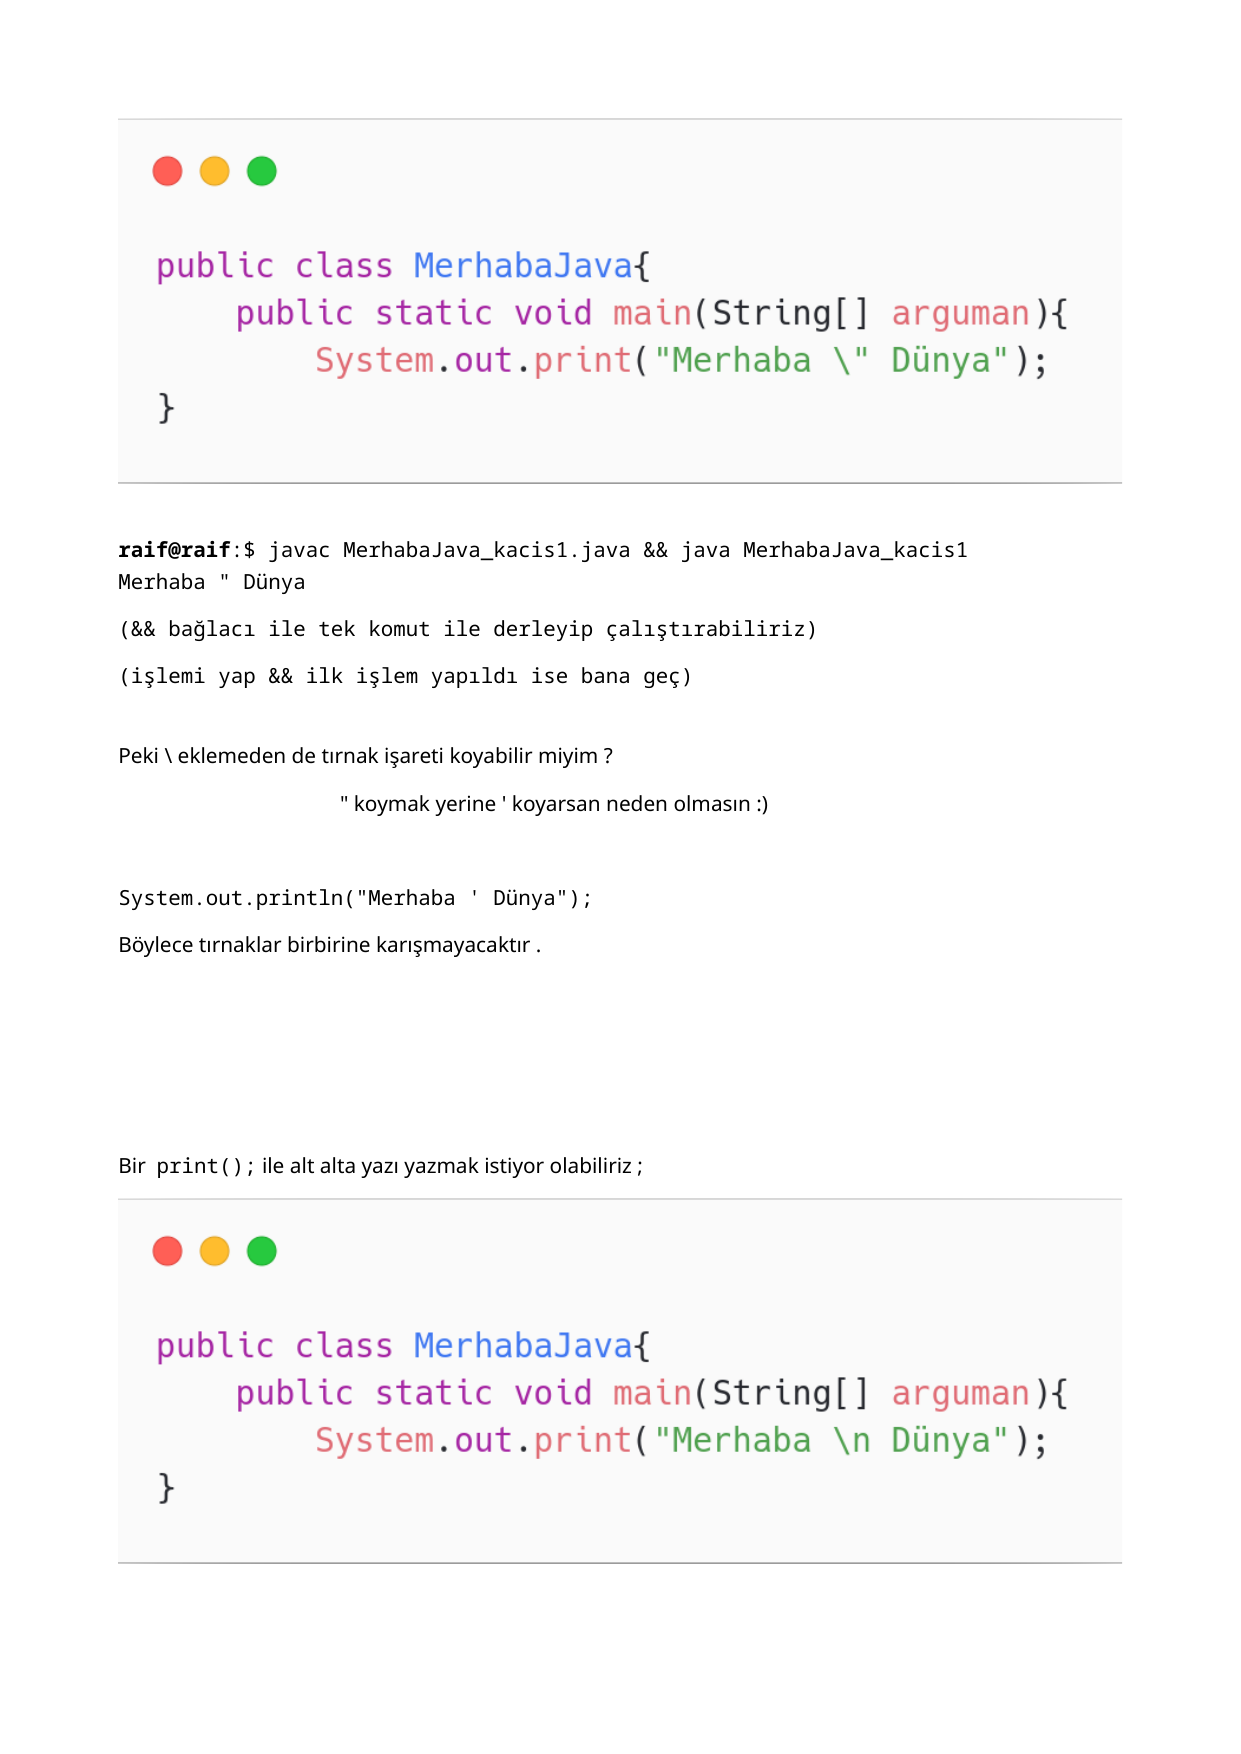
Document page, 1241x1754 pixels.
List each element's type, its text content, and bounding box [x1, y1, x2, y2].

text raif@raif:$ javac MerhabaJava_kacis1.java && java MerhabaJava_kacis1 Merhaba " Dünya [118, 535, 1122, 596]
text Böylece tırnaklar birbirine karışmayacaktır . [118, 930, 1122, 991]
text Peki \ eklemeden de tırnak işareti koyabilir miyim ? [118, 741, 1122, 770]
text Bir print(); ile alt alta yazı yazmak istiyor olabiliriz ; [118, 1152, 1122, 1180]
text " koymak yerine ' koyarsan neden olmasın :) [118, 789, 1122, 817]
picture [118, 118, 1123, 484]
text (işlemi yap && ilk işlem yapıldı ise bana geç) [118, 662, 1122, 723]
picture [118, 1198, 1123, 1564]
text (&& bağlacı ile tek komut ile derleyip çalıştırabiliriz) [118, 614, 1122, 643]
text System.out.println("Merhaba ' Dünya"); [118, 883, 1122, 911]
